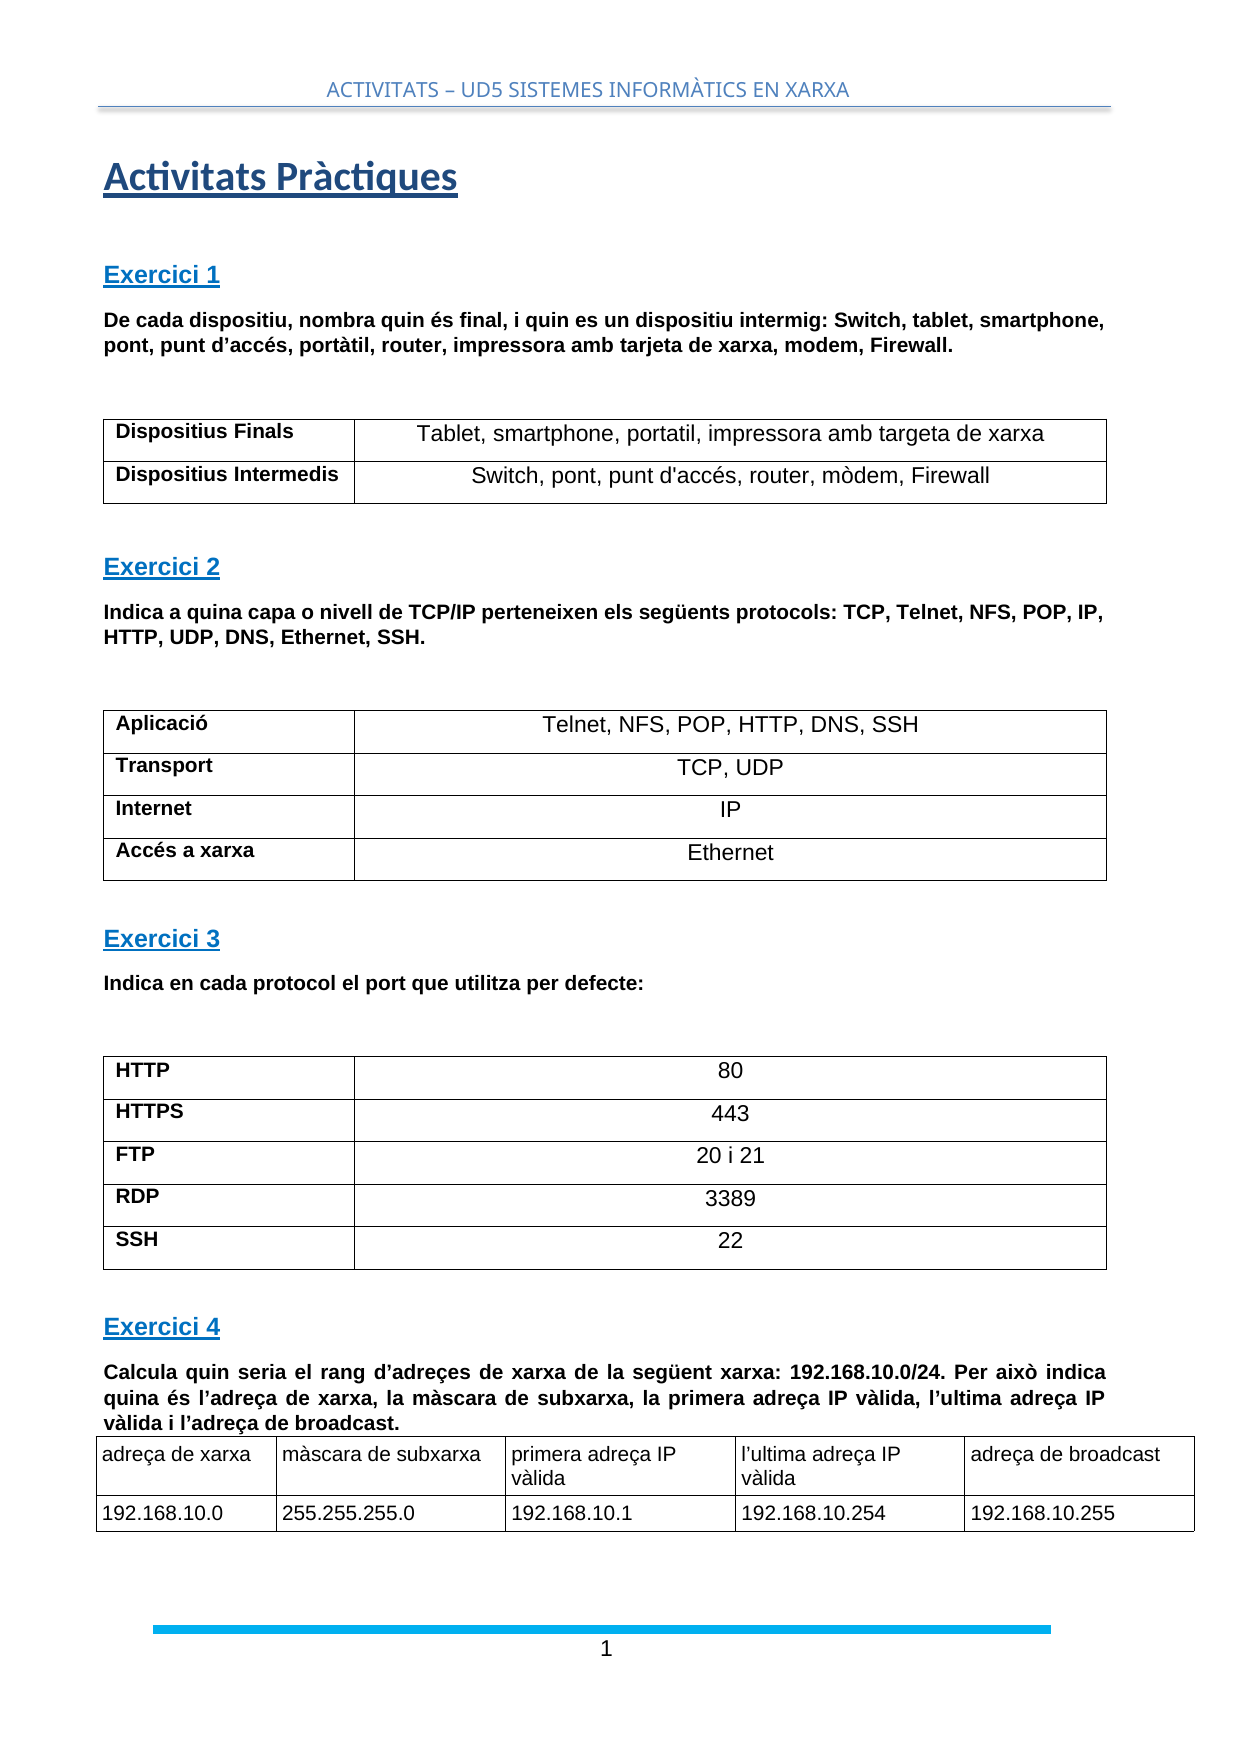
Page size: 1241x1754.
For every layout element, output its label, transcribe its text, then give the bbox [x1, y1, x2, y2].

subtitle Exercici 1 [103, 260, 1194, 289]
table_header Tablet, smartphone, portatil, impressora amb targeta de xarxa [355, 420, 1106, 461]
table_header HTTP [104, 1057, 354, 1099]
table_cell Dispositius Intermedis [104, 462, 354, 503]
table_header Telnet, NFS, POP, HTTP, DNS, SSH [355, 711, 1106, 753]
table_cell IP [355, 796, 1106, 837]
table_cell 443 [355, 1100, 1106, 1141]
table_cell 3389 [355, 1185, 1106, 1226]
table_cell Internet [104, 796, 354, 837]
text Calcula quin seria el rang d’adreçes de xarxa de la següent xarxa: 192.168.10.0/24. Per això indica quina és l’adreça de xarxa, la màscara de subxarxa, la primera adreça IP vàlida, l’ultima adreça IP vàlida i l’adreça de broadcast. [103, 1360, 1107, 1434]
subtitle Exercici 4 [103, 1312, 1194, 1341]
subtitle Exercici 2 [103, 552, 1194, 581]
table_cell Accés a xarxa [104, 839, 354, 880]
table_cell TCP, UDP [355, 754, 1106, 795]
table_cell Transport [104, 754, 354, 795]
table_cell 22 [355, 1227, 1106, 1269]
text De cada dispositiu, nombra quin és final, i quin es un dispositiu intermig: Switch, tablet, smartphone, pont, punt d’accés, portàtil, router, impressora amb tarjeta de xarxa, modem, Firewall. [103, 308, 1107, 357]
table_cell Switch, pont, punt d'accés, router, mòdem, Firewall [355, 462, 1106, 503]
table_cell Ethernet [355, 839, 1106, 880]
table_header adreça de xarxa [97, 1437, 276, 1495]
table_cell 192.168.10.255 [965, 1496, 1194, 1531]
table_cell HTTPS [104, 1100, 354, 1141]
table_cell 192.168.10.0 [97, 1496, 276, 1531]
table_cell SSH [104, 1227, 354, 1269]
table_header l’ultima adreça IP vàlida [736, 1437, 964, 1495]
text Activitats Pràctiques [103, 149, 1194, 200]
text Indica en cada protocol el port que utilitza per defecte: [103, 971, 1194, 995]
table_header Dispositius Finals [104, 420, 354, 461]
table_header primera adreça IP vàlida [506, 1437, 735, 1495]
table_cell 192.168.10.254 [736, 1496, 964, 1531]
text Indica a quina capa o nivell de TCP/IP perteneixen els següents protocols: TCP, Telnet, NFS, POP, IP, HTTP, UDP, DNS, Ethernet, SSH. [103, 600, 1107, 649]
table_cell 192.168.10.1 [506, 1496, 735, 1531]
table_cell 20 i 21 [355, 1142, 1106, 1184]
table_header 80 [355, 1057, 1106, 1099]
table_header adreça de broadcast [965, 1437, 1194, 1495]
table_cell 255.255.255.0 [277, 1496, 505, 1531]
table_header màscara de subxarxa [277, 1437, 505, 1495]
table_header Aplicació [104, 711, 354, 753]
table_cell RDP [104, 1185, 354, 1226]
table_cell FTP [104, 1142, 354, 1184]
subtitle Exercici 3 [103, 924, 1194, 952]
picture [91, 101, 1119, 118]
